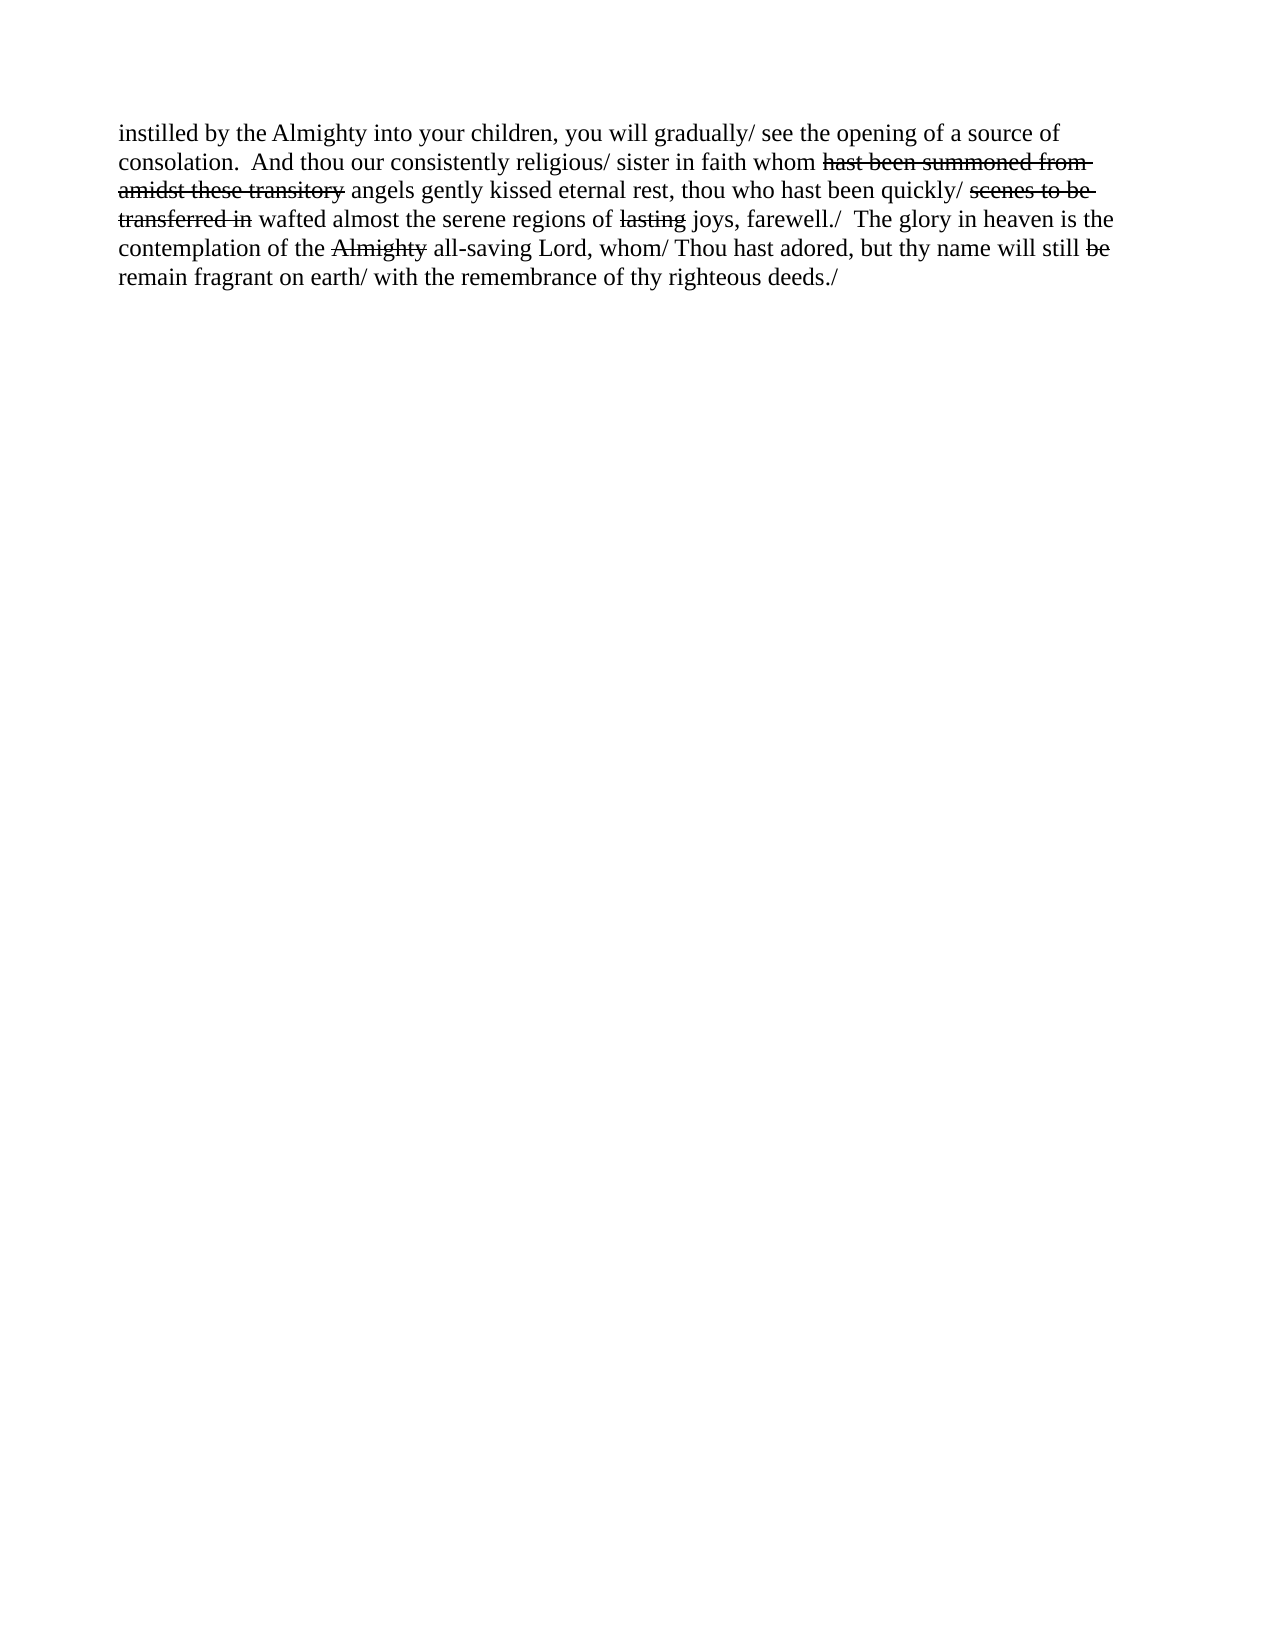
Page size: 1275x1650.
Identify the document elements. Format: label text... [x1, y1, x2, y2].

text instilled by the Almighty into your children, you will gradually/ see the opening of a source of consolation. And thou our consistently religious/ sister in faith whom hast been summoned from amidst these transitory angels gently kissed eternal rest, thou who hast been quickly/ scenes to be transferred in wafted almost the serene regions of lasting joys, farewell./ The glory in heaven is the contemplation of the Almighty all-saving Lord, whom/ Thou hast adored, but thy name will still be remain fragrant on earth/ with the remembrance of thy righteous deeds./ [118, 118, 1157, 291]
